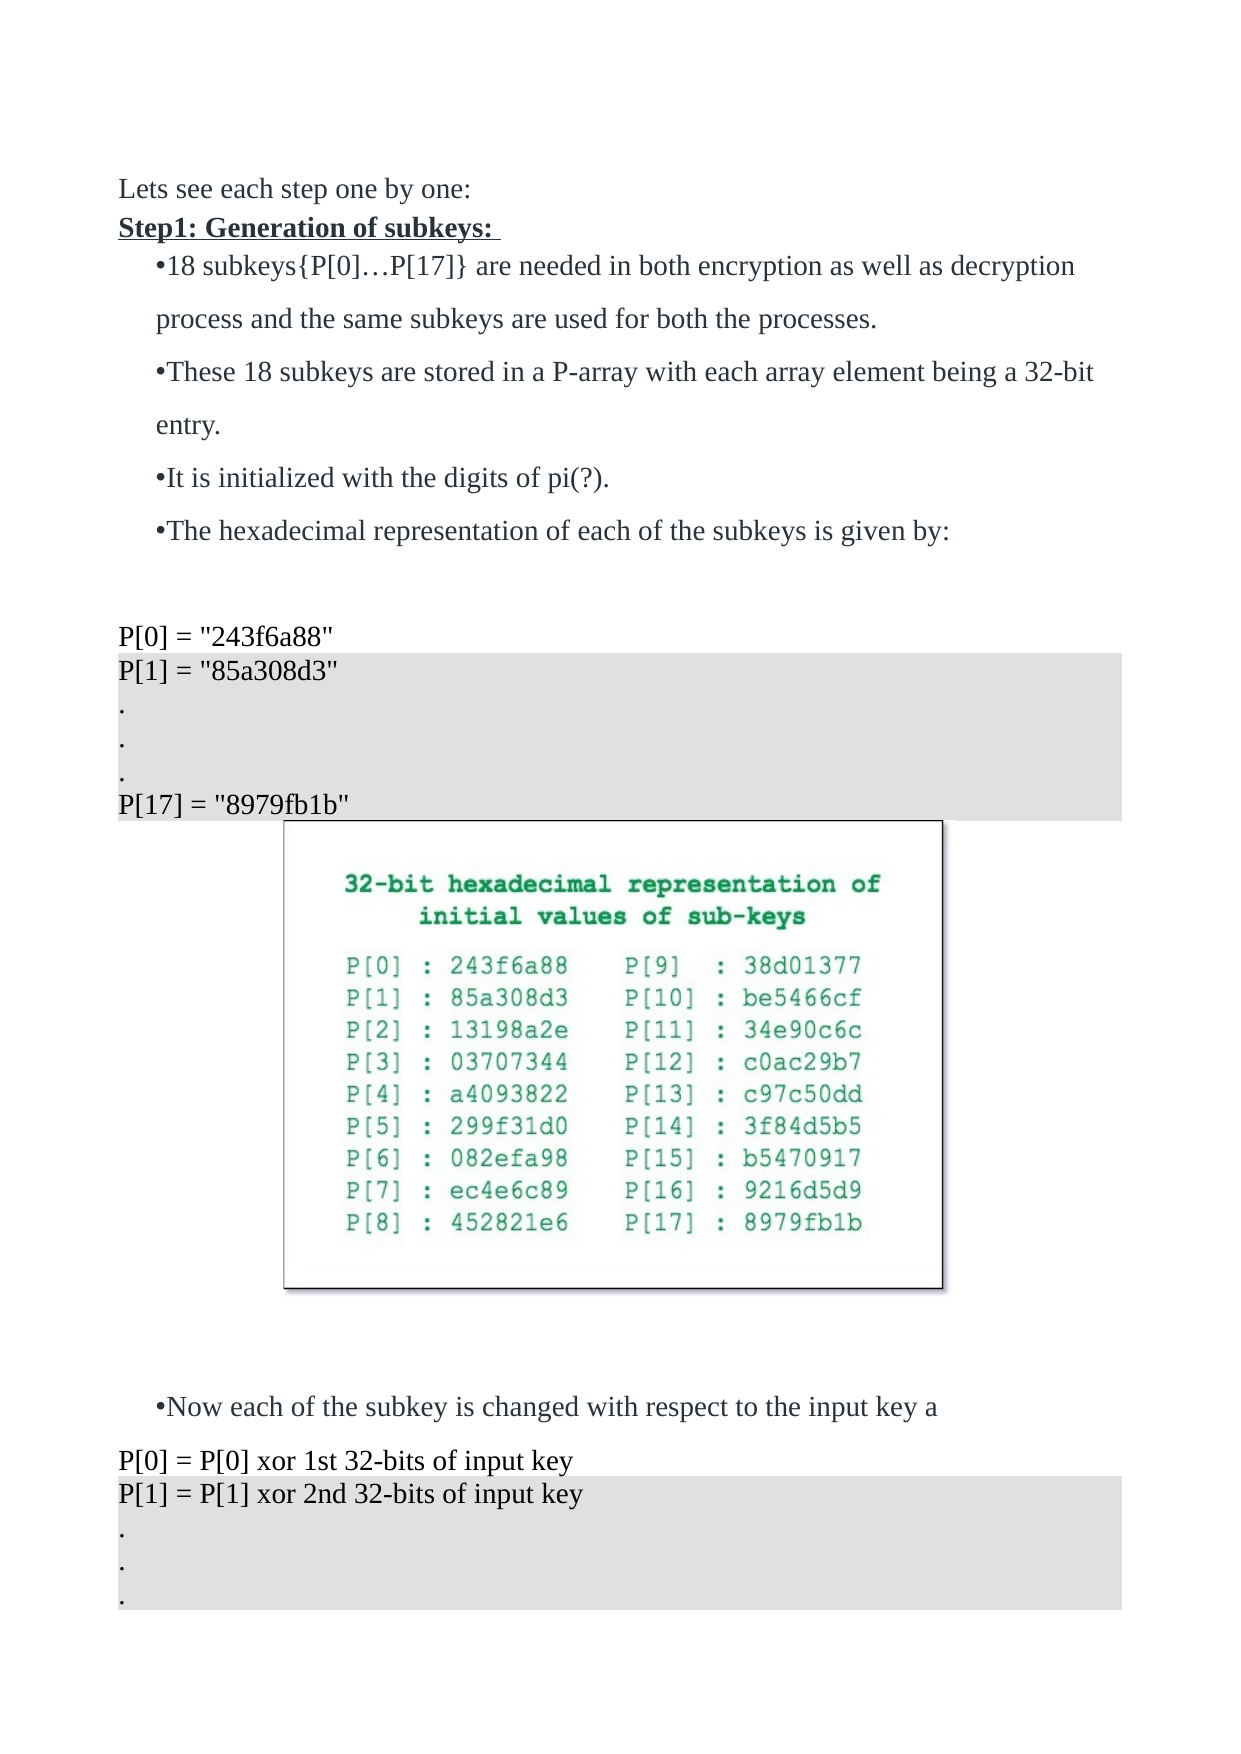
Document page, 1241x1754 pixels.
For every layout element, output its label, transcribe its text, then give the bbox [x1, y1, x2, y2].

text . [118, 720, 1122, 754]
text P[1] = "85a308d3" [118, 653, 1122, 687]
text P[0] = P[0] xor 1st 32-bits of input key [118, 1443, 1122, 1476]
text . [118, 687, 1122, 720]
list Now each of the subkey is changed with respect to the input key a [156, 1389, 1122, 1423]
text P[17] = "8979fb1b" [118, 787, 1122, 821]
list The hexadecimal representation of each of the subkeys is given by: [156, 513, 1122, 547]
list It is initialized with the digits of pi(?). [156, 460, 1122, 494]
text . [118, 1543, 1122, 1577]
text Step1: Generation of subkeys: [118, 210, 1122, 243]
text . [118, 1510, 1122, 1543]
text . [118, 754, 1122, 787]
text P[1] = P[1] xor 2nd 32-bits of input key [118, 1476, 1122, 1510]
picture [283, 820, 957, 1304]
list These 18 subkeys are stored in a P-array with each array element being a 32-bit entry. [156, 354, 1122, 441]
text Lets see each step one by one: [118, 171, 1122, 205]
text P[0] = "243f6a88" [118, 619, 1122, 653]
text . [118, 1577, 1122, 1610]
list 18 subkeys{P[0]…P[17]} are needed in both encryption as well as decryption process and the same subkeys are used for both the processes. [156, 248, 1122, 335]
